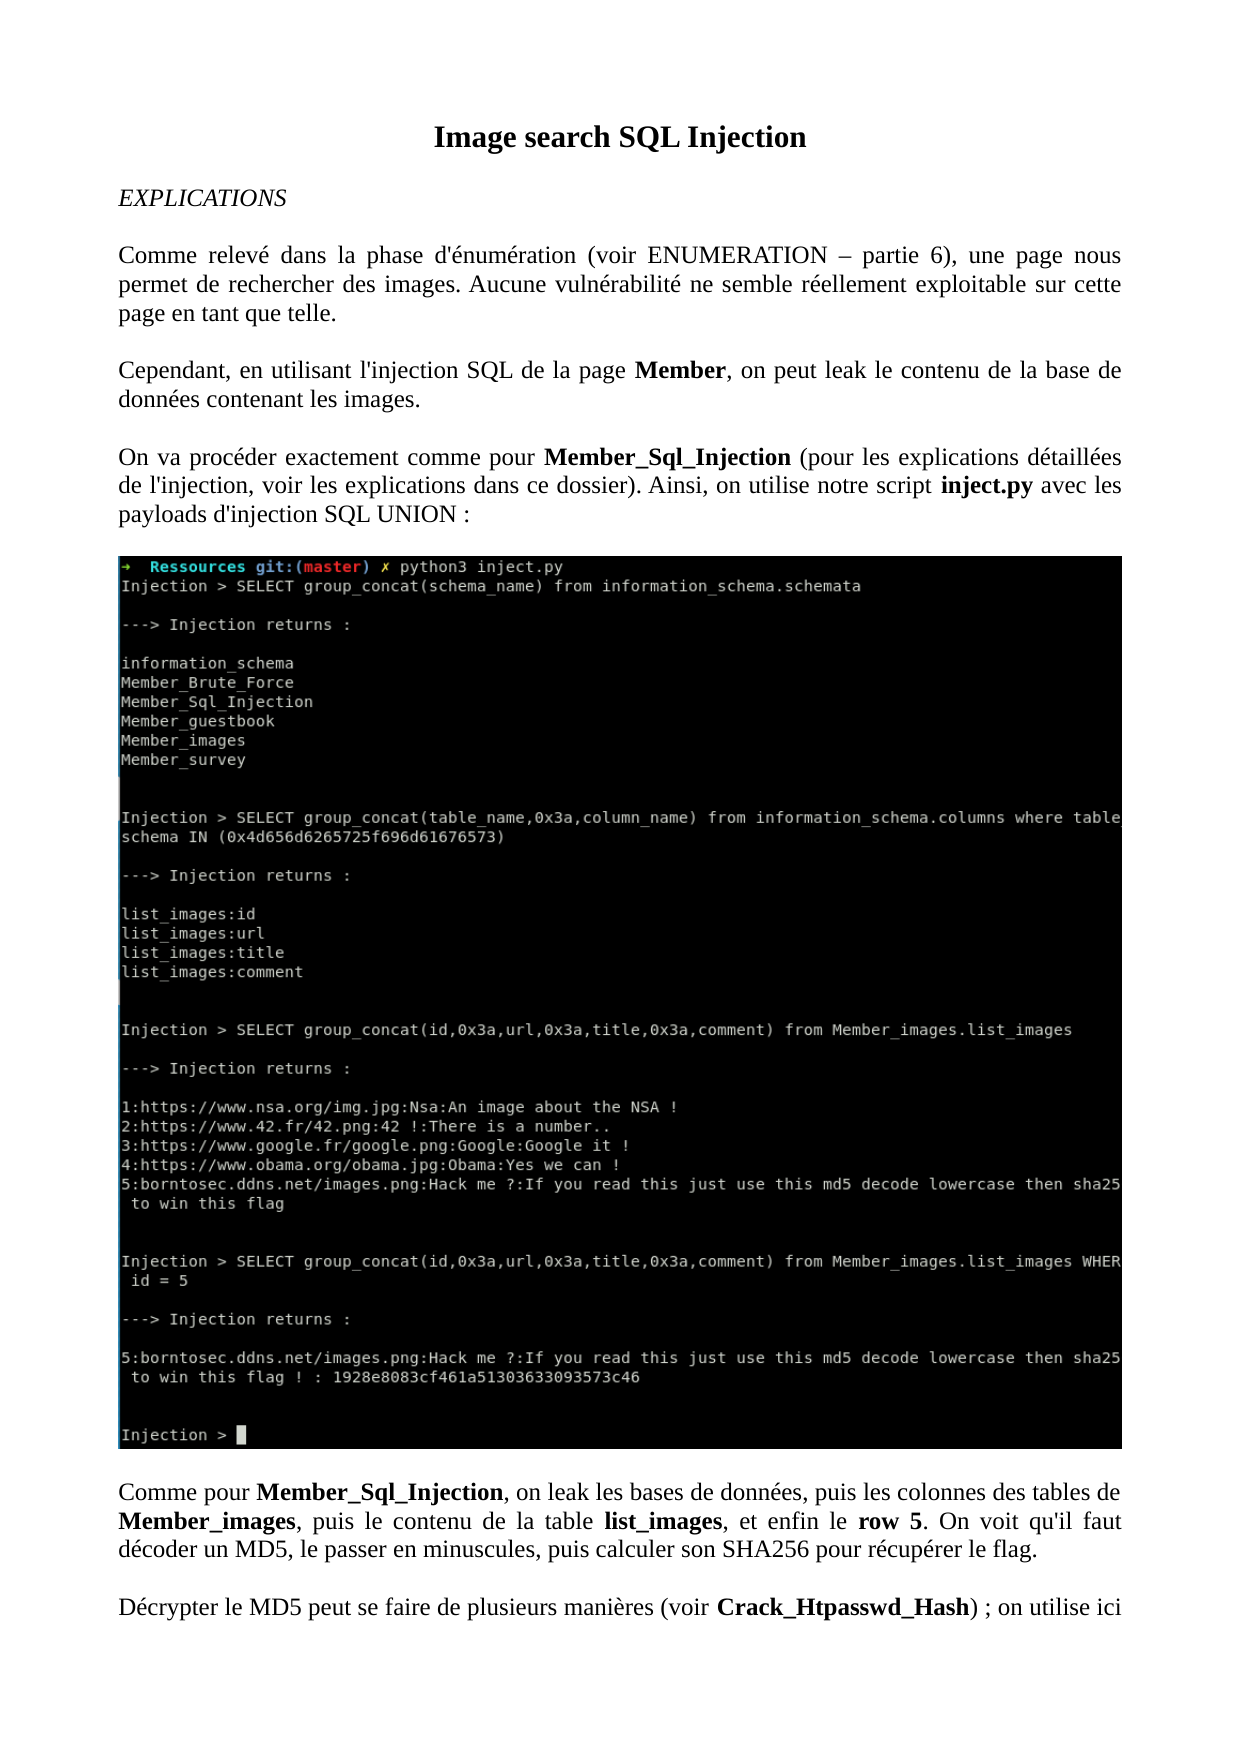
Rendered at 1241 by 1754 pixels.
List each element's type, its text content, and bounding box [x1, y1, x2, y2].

text Comme relevé dans la phase d'énumération (voir ENUMERATION – partie 6), une page nous permet de rechercher des images. Aucune vulnérabilité ne semble réellement exploitable sur cette page en tant que telle. [118, 240, 1122, 327]
text EXPLICATIONS [118, 183, 1122, 212]
text Cependant, en utilisant l'injection SQL de la page Member, on peut leak le contenu de la base de données contenant les images. [118, 355, 1122, 413]
text Image search SQL Injection [118, 118, 1122, 154]
text Décrypter le MD5 peut se faire de plusieurs manières (voir Crack_Htpasswd_Hash) ; on utilise ici [118, 1592, 1122, 1621]
text Comme pour Member_Sql_Injection, on leak les bases de données, puis les colonnes des tables de Member_images, puis le contenu de la table list_images, et enfin le row 5. On voit qu'il faut décoder un MD5, le passer en minuscules, puis calculer son SHA256 pour récupérer le flag. [118, 1477, 1122, 1563]
text On va procéder exactement comme pour Member_Sql_Injection (pour les explications détaillées de l'injection, voir les explications dans ce dossier). Ainsi, on utilise notre script inject.py avec les payloads d'injection SQL UNION : [118, 442, 1122, 528]
